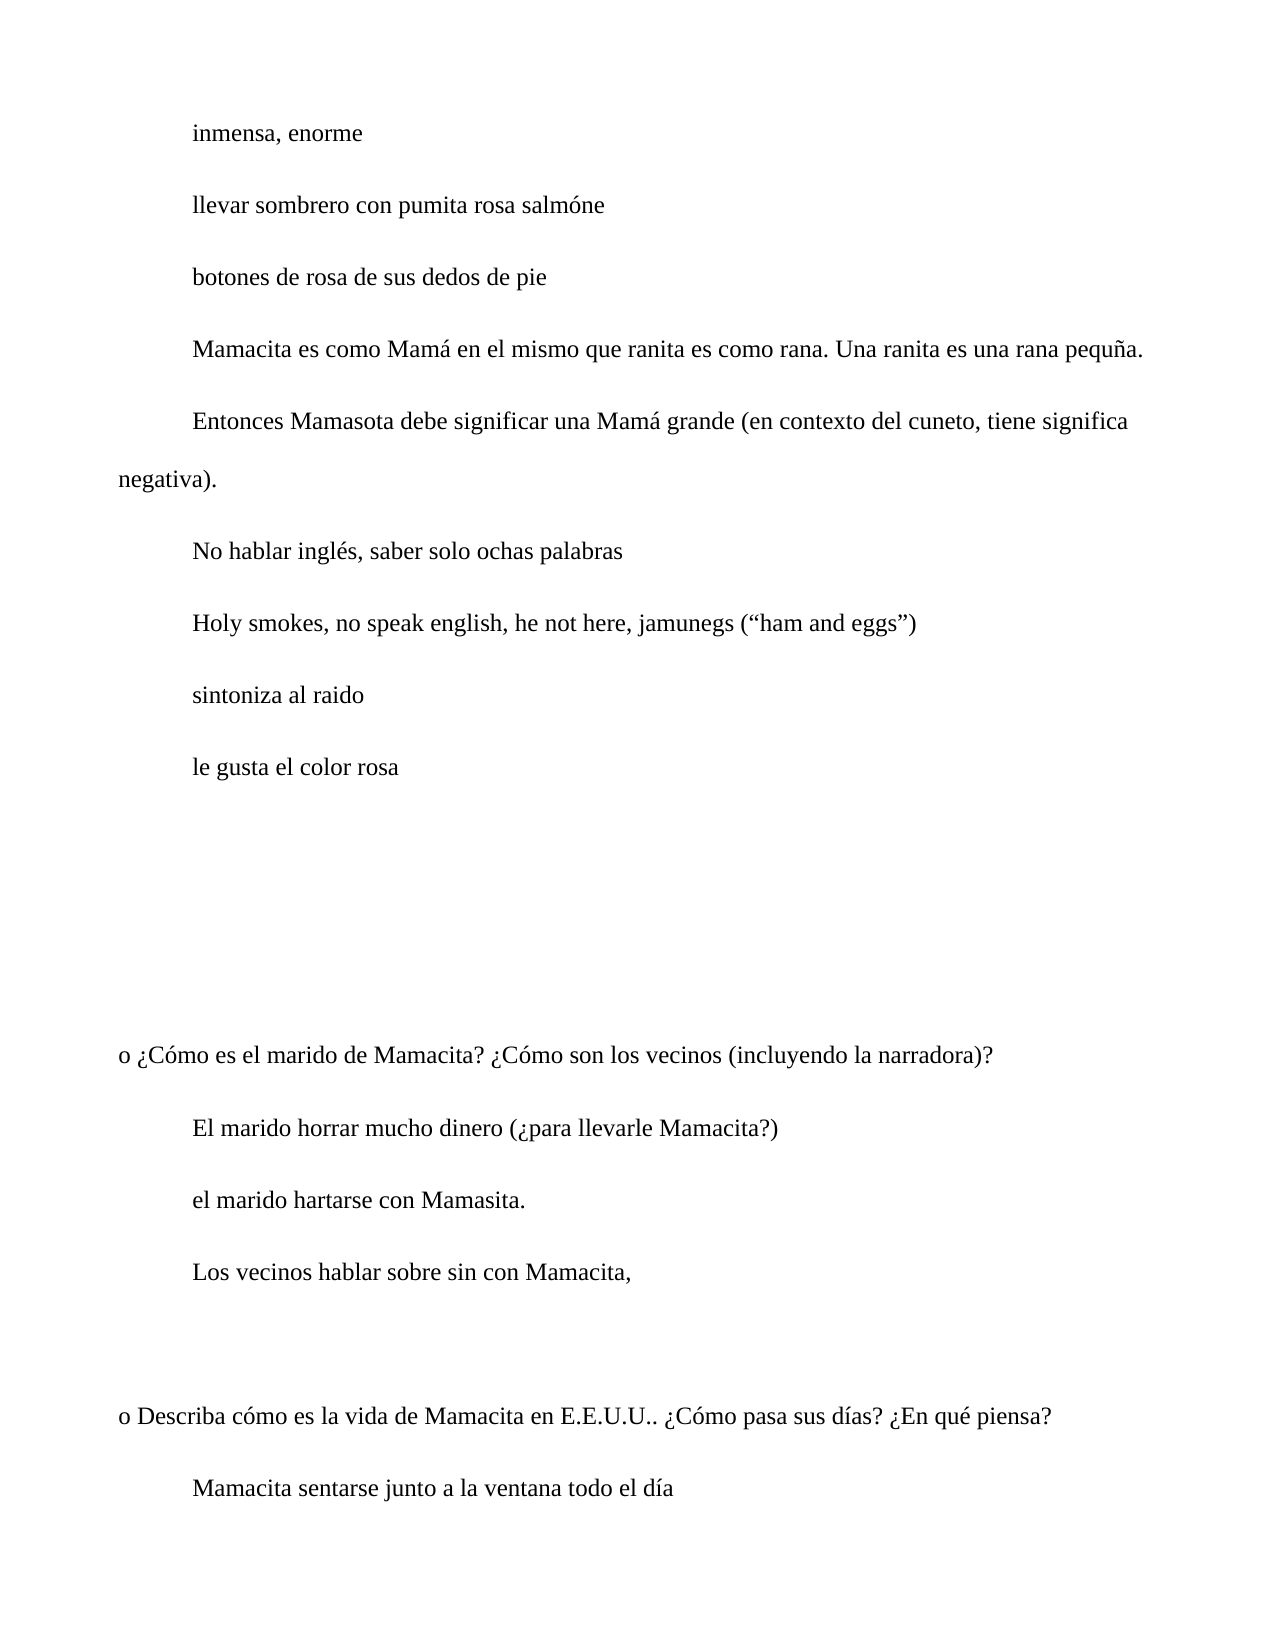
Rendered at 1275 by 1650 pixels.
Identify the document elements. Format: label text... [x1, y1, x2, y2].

text el marido hartarse con Mamasita. [118, 1185, 1157, 1213]
text Mamacita es como Mamá en el mismo que ranita es como rana. Una ranita es una rana pequña. [118, 334, 1157, 363]
text o Describa cómo es la vida de Mamacita en E.E.U.U.. ¿Cómo pasa sus días? ¿En qué piensa? [118, 1401, 1157, 1430]
text llevar sombrero con pumita rosa salmóne [118, 190, 1157, 219]
text Holy smokes, no speak english, he not here, jamunegs (“ham and eggs”) [118, 608, 1157, 637]
text le gusta el color rosa [118, 752, 1157, 781]
text o ¿Cómo es el marido de Mamacita? ¿Cómo son los vecinos (incluyendo la narradora)? [118, 1041, 1157, 1069]
text El marido horrar mucho dinero (¿para llevarle Mamacita?) [118, 1113, 1157, 1141]
text botones de rosa de sus dedos de pie [118, 262, 1157, 291]
text Los vecinos hablar sobre sin con Mamacita, [118, 1257, 1157, 1286]
text inmensa, enorme [118, 118, 1157, 147]
text sintoniza al raido [118, 680, 1157, 709]
text Mamacita sentarse junto a la ventana todo el día [118, 1473, 1157, 1502]
text No hablar inglés, saber solo ochas palabras [118, 536, 1157, 565]
text Entonces Mamasota debe significar una Mamá grande (en contexto del cuneto, tiene significa negativa). [118, 406, 1157, 493]
